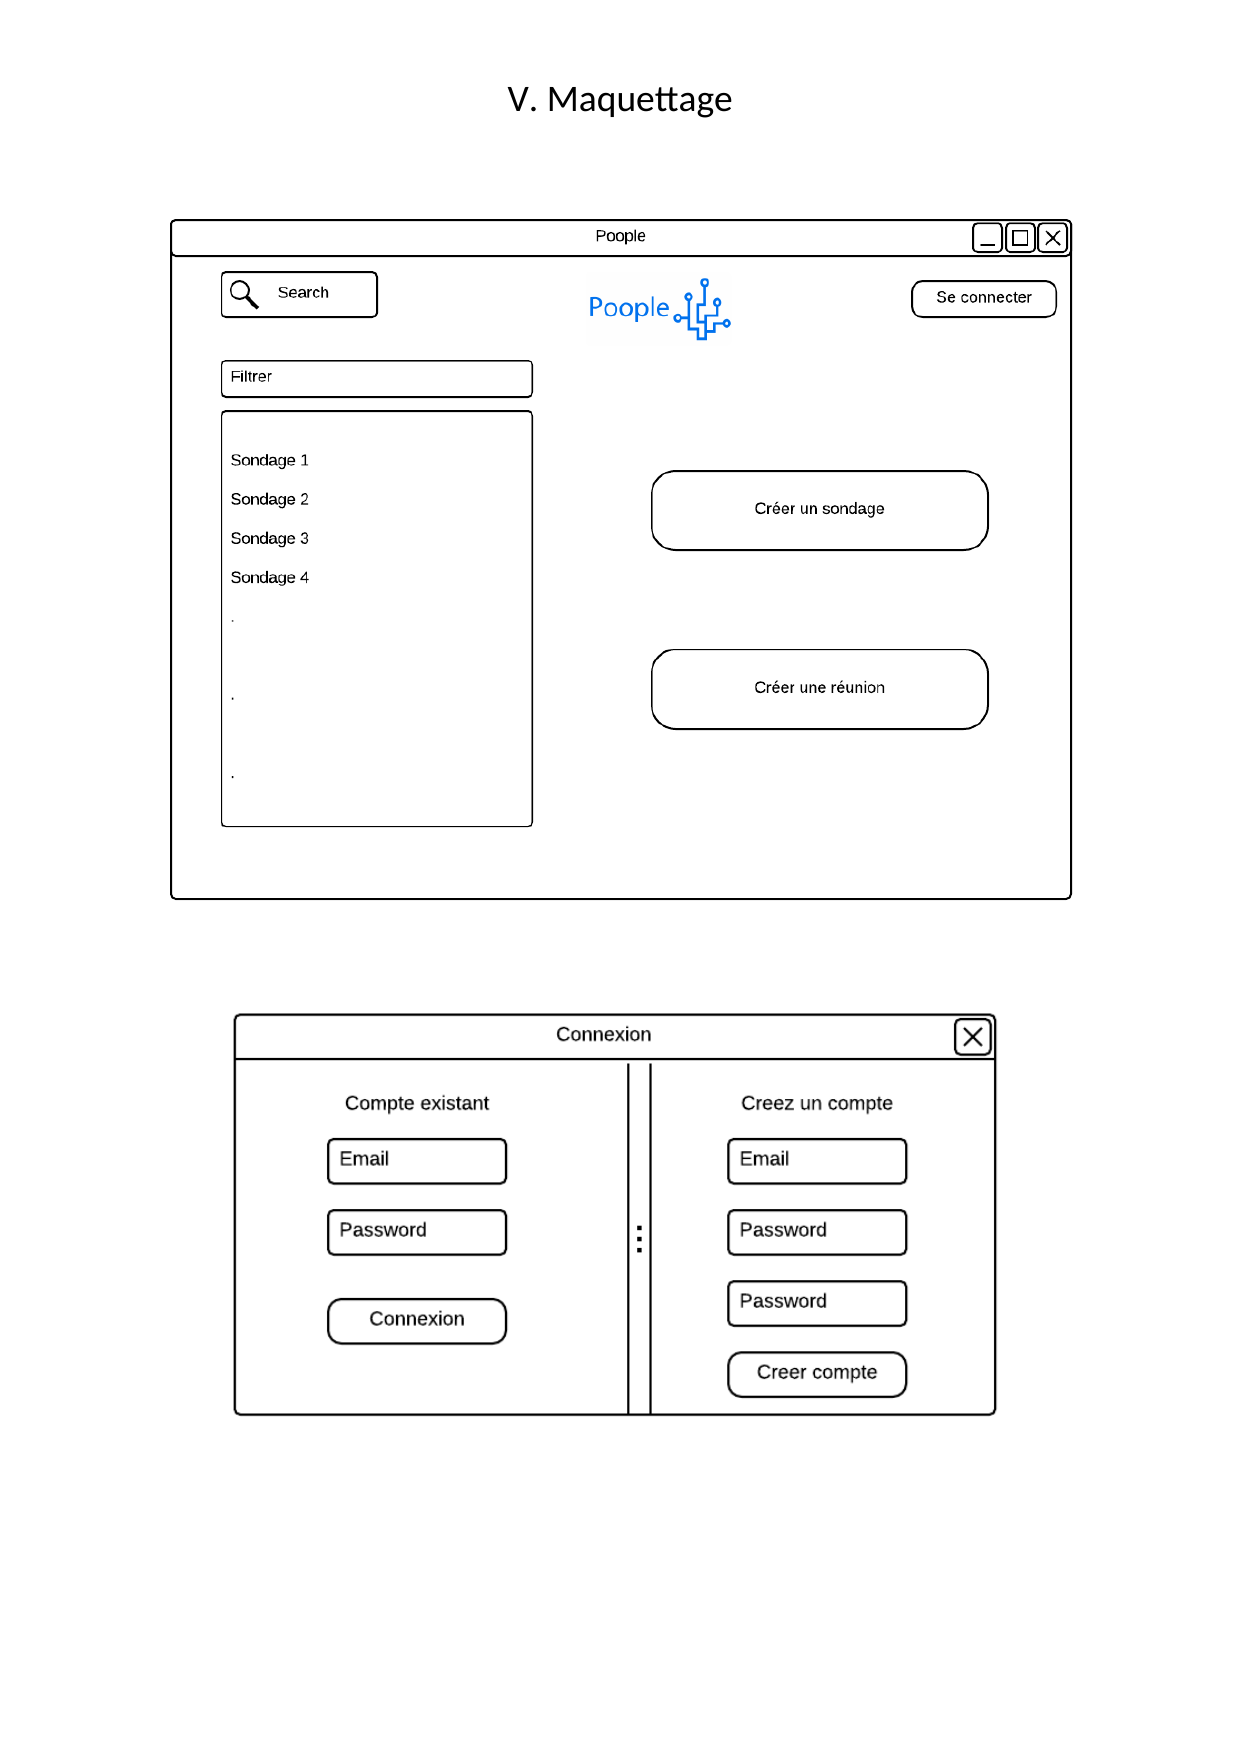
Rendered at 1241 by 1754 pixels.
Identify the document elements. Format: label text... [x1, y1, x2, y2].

text V. Maquettage [75, 75, 1165, 121]
